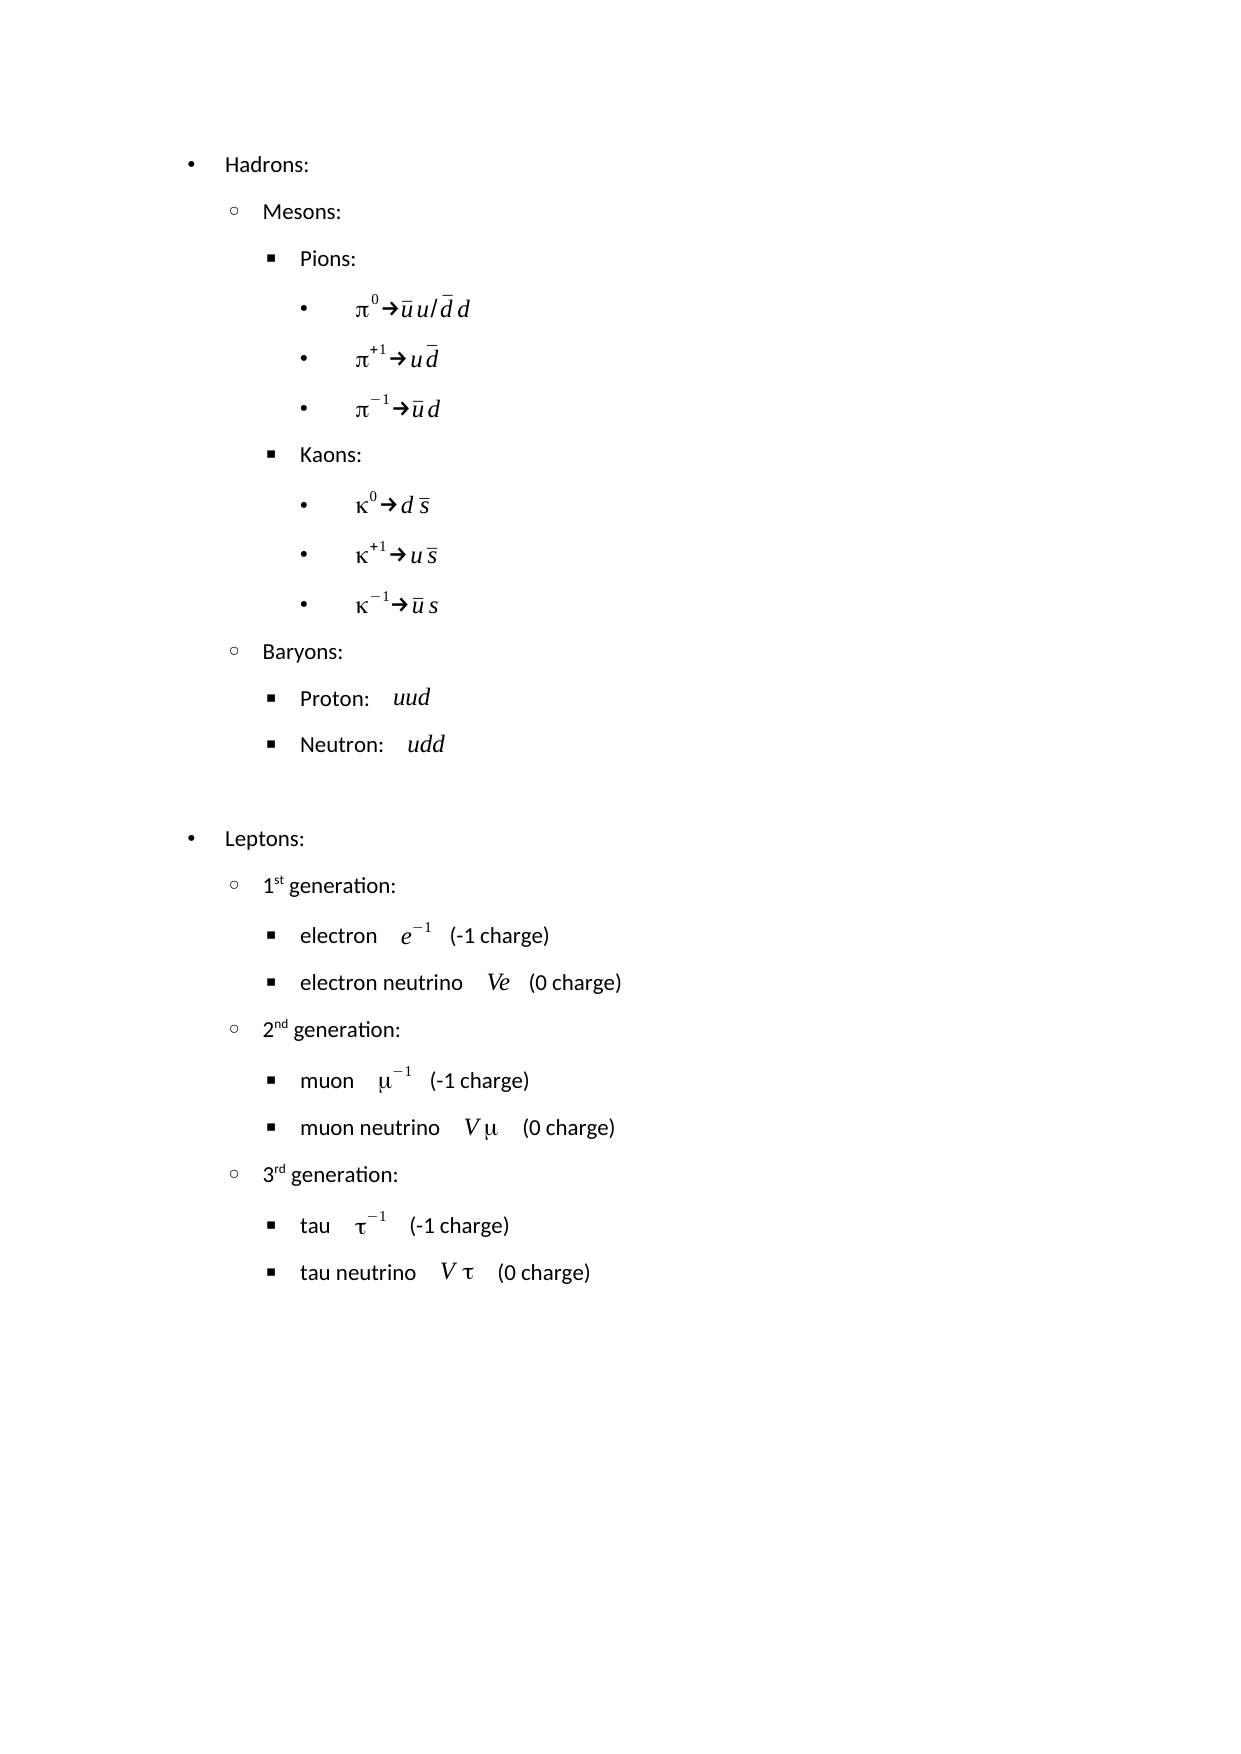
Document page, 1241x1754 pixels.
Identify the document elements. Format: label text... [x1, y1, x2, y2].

list 1st generation: [225, 871, 1090, 899]
list electron (-1 charge) [262, 918, 1090, 950]
list muon neutrino (0 charge) [262, 1113, 1090, 1142]
list Hadrons: [187, 150, 1090, 178]
list Mesons: [225, 197, 1090, 225]
list Leptons: [187, 824, 1090, 852]
list Neutron: [262, 731, 1090, 759]
list tau neutrino (0 charge) [262, 1258, 1090, 1286]
list Pions: [262, 244, 1090, 272]
list muon (-1 charge) [262, 1062, 1090, 1094]
list 2nd generation: [225, 1015, 1090, 1043]
list Baryons: [225, 637, 1090, 665]
list Proton: [262, 684, 1090, 712]
list 3rd generation: [225, 1161, 1090, 1189]
list Kaons: [262, 440, 1090, 468]
list electron neutrino (0 charge) [262, 968, 1090, 997]
list tau (-1 charge) [262, 1207, 1090, 1239]
